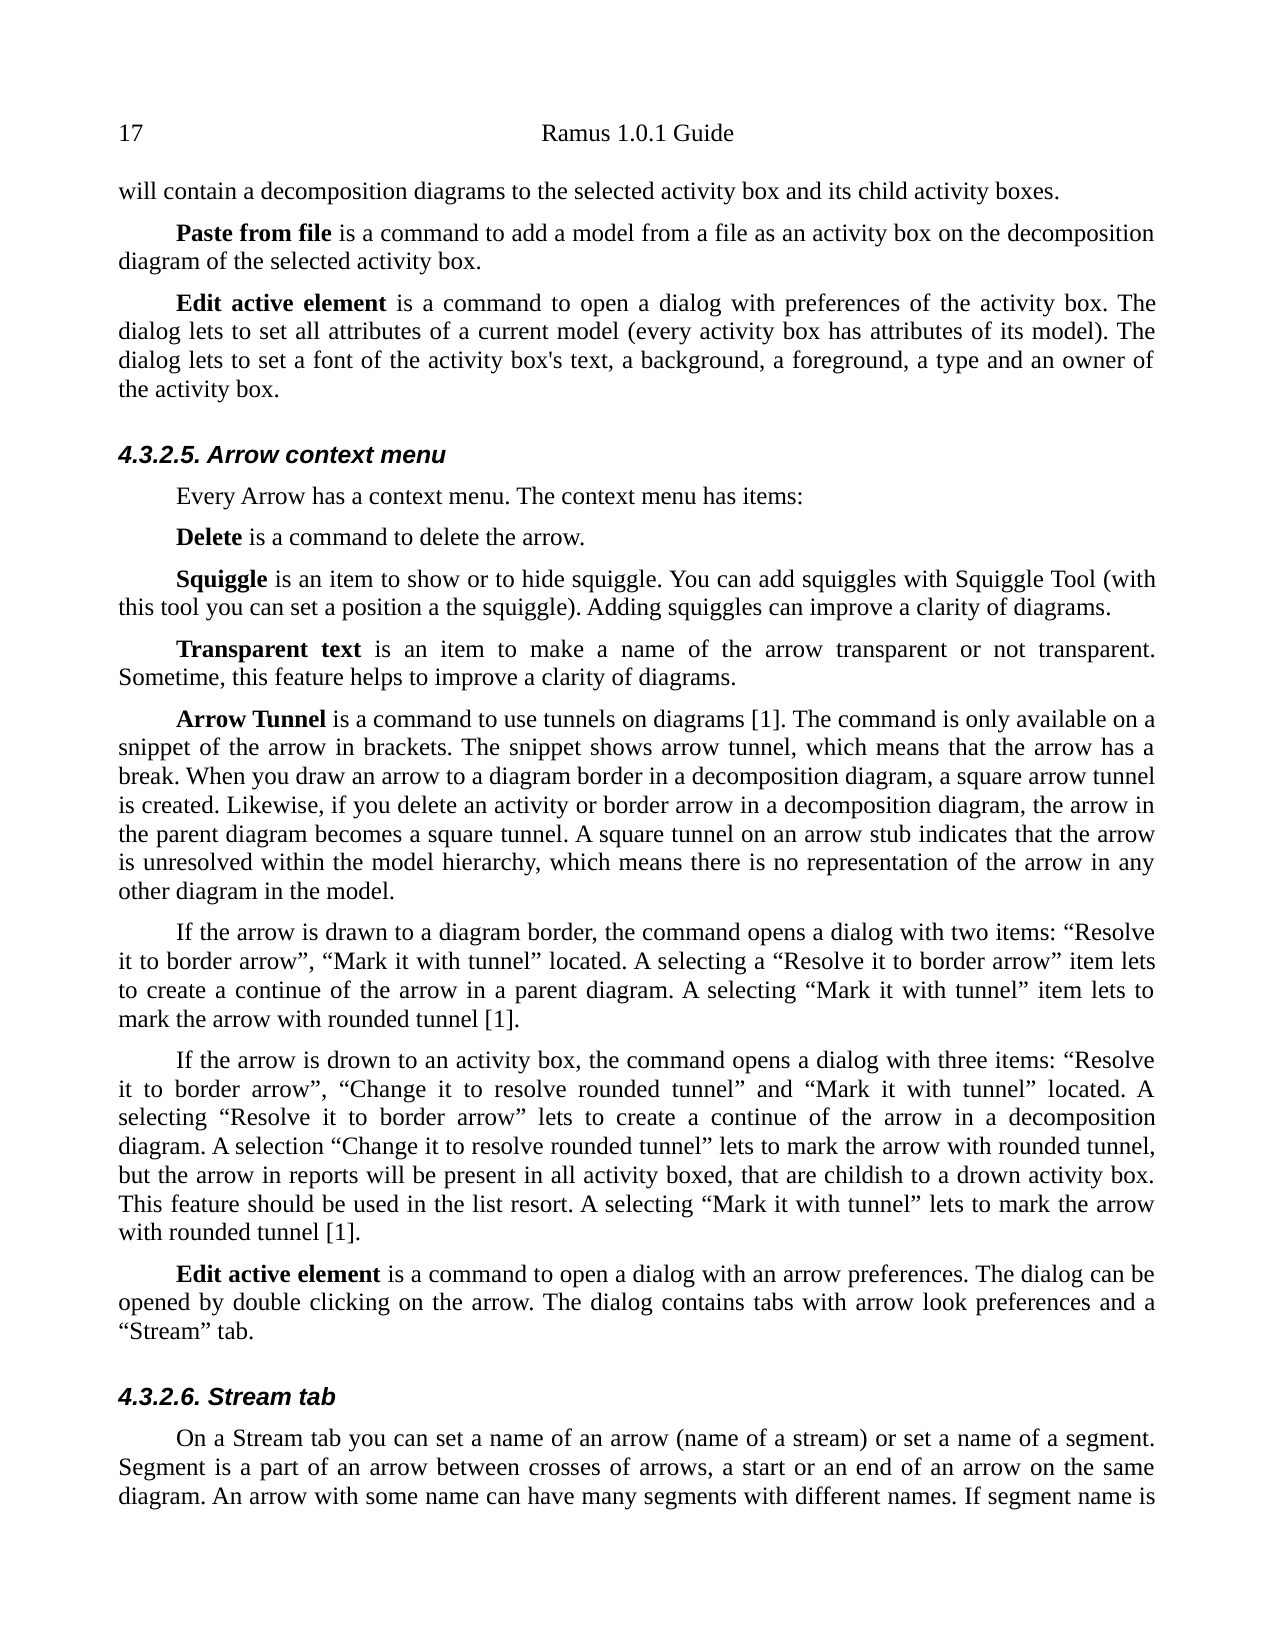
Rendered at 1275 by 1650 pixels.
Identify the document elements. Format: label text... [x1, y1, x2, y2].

text Delete is a command to delete the arrow. [118, 522, 1157, 551]
text Edit active element is a command to open a dialog with an arrow preferences. The dialog can be opened by double clicking on the arrow. The dialog contains tabs with arrow look preferences and a “Stream” tab. [118, 1259, 1157, 1345]
subtitle 4.3.2.5. Arrow context menu [118, 440, 1157, 469]
text If the arrow is drown to an activity box, the command opens a dialog with three items: “Resolve it to border arrow”, “Change it to resolve rounded tunnel” and “Mark it with tunnel” located. A selecting “Resolve it to border arrow” lets to create a continue of the arrow in a decomposition diagram. A selection “Change it to resolve rounded tunnel” lets to mark the arrow with rounded tunnel, but the arrow in reports will be present in all activity boxed, that are childish to a drown activity box. This feature should be used in the list resort. A selecting “Mark it with tunnel” lets to mark the arrow with rounded tunnel [1]. [118, 1045, 1157, 1246]
text will contain a decomposition diagrams to the selected activity box and its child activity boxes. [118, 176, 1157, 205]
text Arrow Tunnel is a command to use tunnels on diagrams [1]. The command is only available on a snippet of the arrow in brackets. The snippet shows arrow tunnel, which means that the arrow has a break. When you draw an arrow to a diagram border in a decomposition diagram, a square arrow tunnel is created. Likewise, if you delete an activity or border arrow in a decomposition diagram, the arrow in the parent diagram becomes a square tunnel. A square tunnel on an arrow stub indicates that the arrow is unresolved within the model hierarchy, which means there is no representation of the arrow in any other diagram in the model. [118, 704, 1157, 905]
text If the arrow is drawn to a diagram border, the command opens a dialog with two items: “Resolve it to border arrow”, “Mark it with tunnel” located. A selecting a “Resolve it to border arrow” item lets to create a continue of the arrow in a parent diagram. A selecting “Mark it with tunnel” item lets to mark the arrow with rounded tunnel [1]. [118, 917, 1157, 1032]
subtitle 4.3.2.6. Stream tab [118, 1382, 1157, 1411]
text Edit active element is a command to open a dialog with preferences of the activity box. The dialog lets to set all attributes of a current model (every activity box has attributes of its model). The dialog lets to set a font of the activity box's text, a background, a foreground, a type and an owner of the activity box. [118, 288, 1157, 403]
text Paste from file is a command to add a model from a file as an activity box on the decomposition diagram of the selected activity box. [118, 218, 1157, 275]
text Every Arrow has a context menu. The context menu has items: [118, 481, 1157, 510]
text Squiggle is an item to show or to hide squiggle. You can add squiggles with Squiggle Tool (with this tool you can set a position a the squiggle). Adding squiggles can improve a clarity of diagrams. [118, 564, 1157, 621]
text Transparent text is an item to make a name of the arrow transparent or not transparent. Sometime, this feature helps to improve a clarity of diagrams. [118, 634, 1157, 691]
text On a Stream tab you can set a name of an arrow (name of a stream) or set a name of a segment. Segment is a part of an arrow between crosses of arrows, a start or an end of an arrow on the same diagram. An arrow with some name can have many segments with different names. If segment name is [118, 1423, 1157, 1510]
